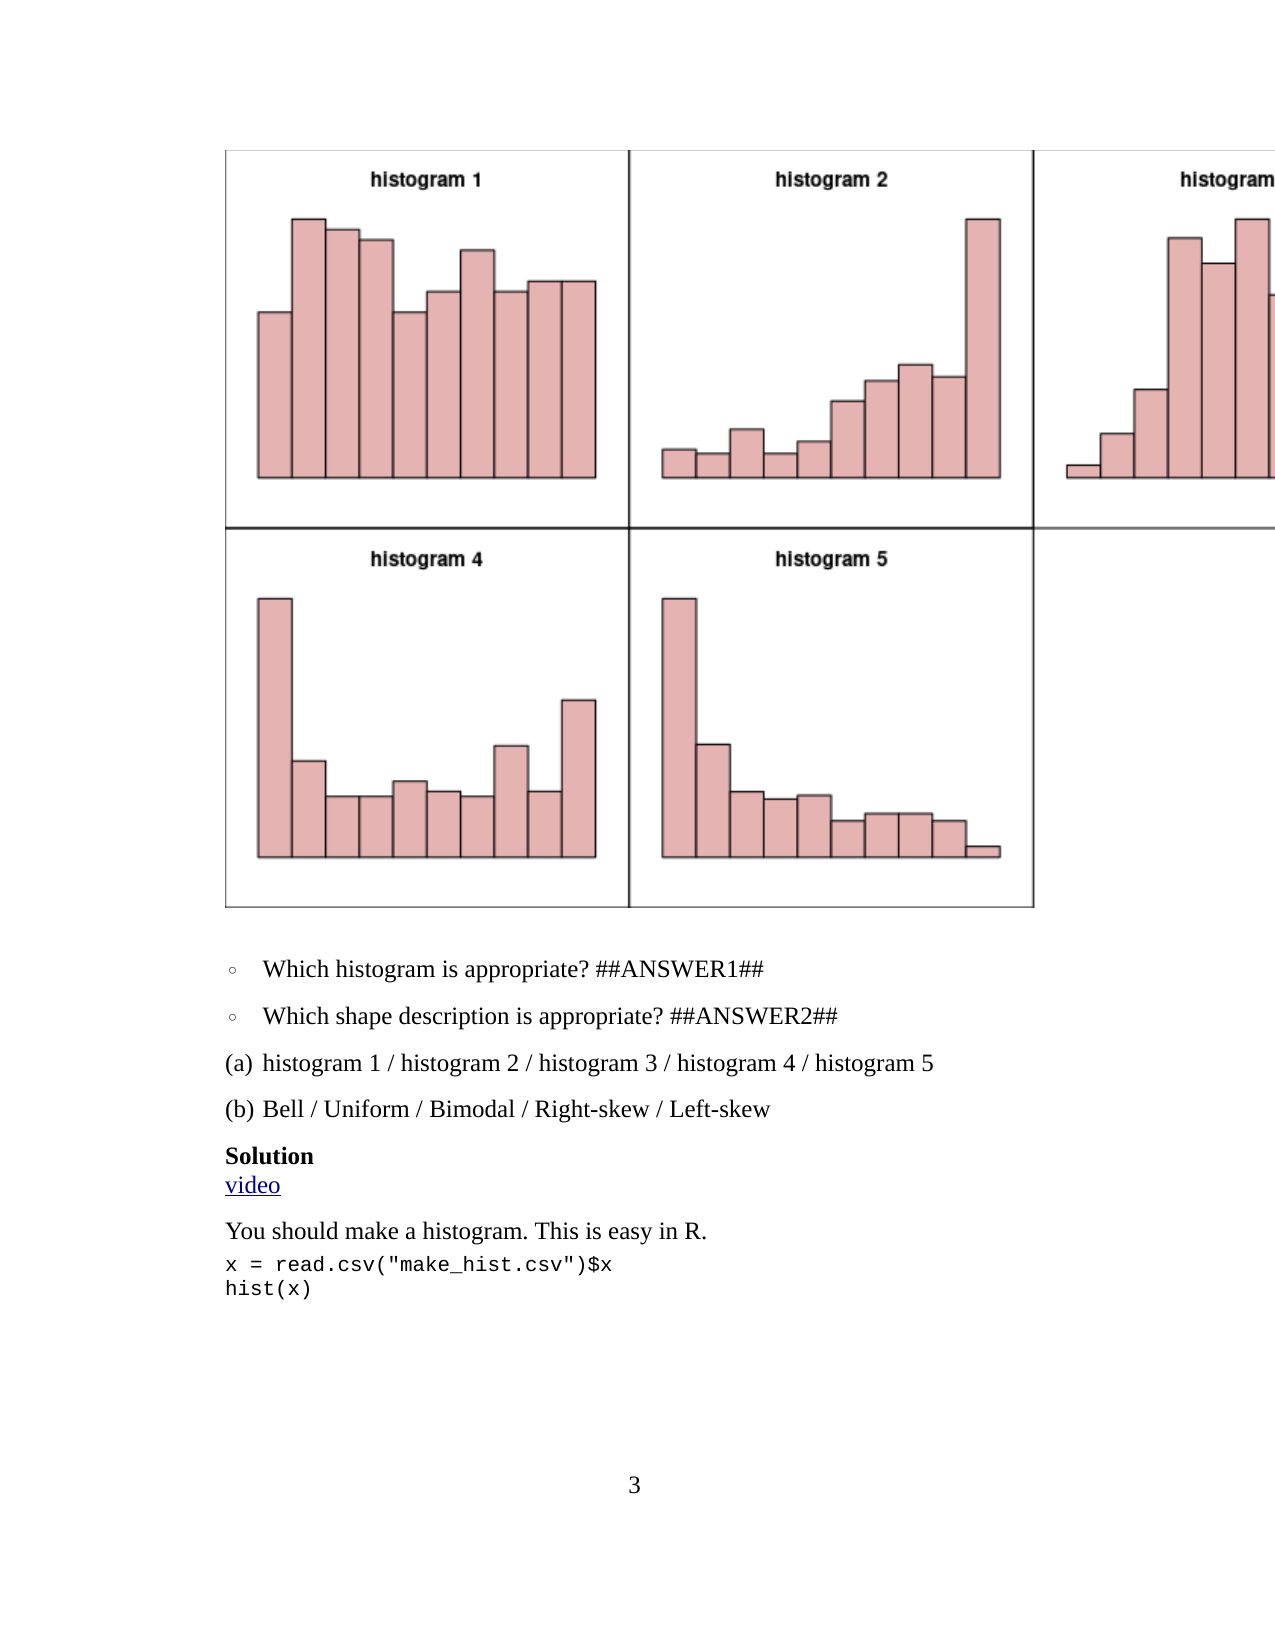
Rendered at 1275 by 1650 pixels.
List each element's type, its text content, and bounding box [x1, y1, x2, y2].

list x = read.csv("make_hist.csv")$x [187, 1254, 1125, 1278]
list Solution video [187, 1141, 1125, 1198]
list histogram 1 / histogram 2 / histogram 3 / histogram 4 / histogram 5 [225, 1048, 1125, 1076]
list Which shape description is appropriate? ##ANSWER2## [225, 1001, 1125, 1030]
picture [225, 150, 1275, 908]
list You should make a histogram. This is easy in R. [187, 1216, 1125, 1245]
list Bell / Uniform / Bimodal / Right-skew / Left-skew [225, 1094, 1125, 1123]
list Which histogram is appropriate? ##ANSWER1## [225, 954, 1125, 983]
list hist(x) [187, 1278, 1125, 1301]
